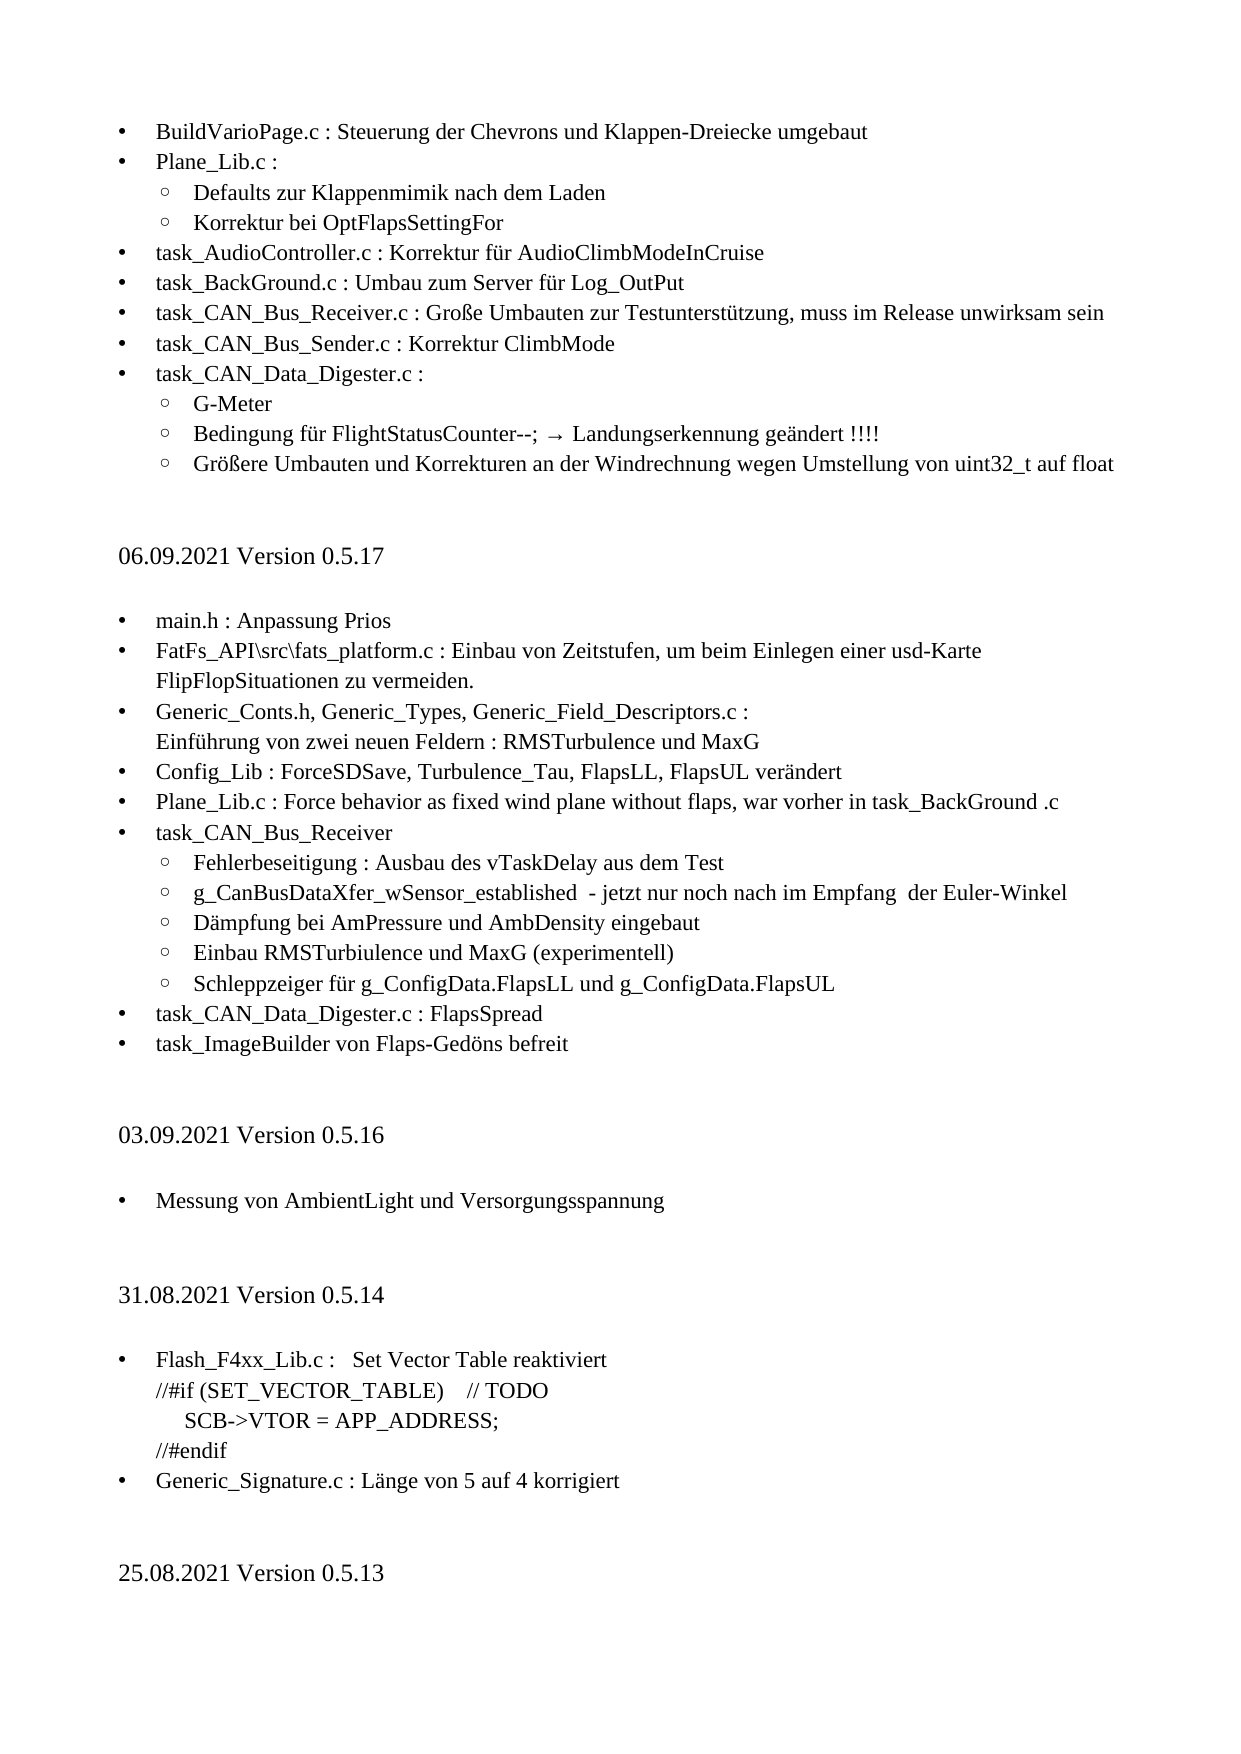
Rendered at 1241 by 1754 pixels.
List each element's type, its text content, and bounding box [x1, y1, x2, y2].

list g_CanBusDataXfer_wSensor_established - jetzt nur noch nach im Empfang der Euler-Winkel [156, 879, 1122, 905]
list Plane_Lib.c : Force behavior as fixed wind plane without flaps, war vorher in task_BackGround .c [118, 788, 1122, 815]
list Config_Lib : ForceSDSave, Turbulence_Tau, FlapsLL, FlapsUL verändert [118, 758, 1122, 784]
list Bedingung für FlightStatusCounter--; → Landungserkennung geändert !!!! [156, 420, 1122, 447]
list task_CAN_Bus_Receiver.c : Große Umbauten zur Testunterstützung, muss im Release unwirksam sein [118, 299, 1122, 326]
list Defaults zur Klappenmimik nach dem Laden [156, 178, 1122, 205]
list Flash_F4xx_Lib.c : Set Vector Table reaktiviert //#if (SET_VECTOR_TABLE) // TODO SCB->VTOR = APP_ADDRESS; //#endif [118, 1347, 1122, 1463]
list BuildVarioPage.c : Steuerung der Chevrons und Klappen-Dreiecke umgebaut [118, 118, 1122, 144]
list Fehlerbeseitigung : Ausbau des vTaskDelay aus dem Test [156, 849, 1122, 875]
list Generic_Conts.h, Generic_Types, Generic_Field_Descriptors.c : Einführung von zwei neuen Feldern : RMSTurbulence und MaxG [118, 698, 1122, 754]
list Messung von AmbientLight und Versorgungsspannung [118, 1187, 1122, 1276]
list main.h : Anpassung Prios [118, 607, 1122, 633]
list G-Meter [156, 390, 1122, 416]
text 25.08.2021 Version 0.5.13 [118, 1558, 1122, 1620]
text 03.09.2021 Version 0.5.16 [118, 1121, 1122, 1182]
list task_AudioController.c : Korrektur für AudioClimbModeInCruise [118, 239, 1122, 265]
list Generic_Signature.c : Länge von 5 auf 4 korrigiert [118, 1467, 1122, 1554]
list task_CAN_Data_Digester.c : [118, 360, 1122, 386]
list Einbau RMSTurbiulence und MaxG (experimentell) [156, 939, 1122, 966]
list task_CAN_Data_Digester.c : FlapsSpread [118, 1000, 1122, 1026]
list Schleppzeiger für g_ConfigData.FlapsLL und g_ConfigData.FlapsUL [156, 969, 1122, 996]
list Dämpfung bei AmPressure und AmbDensity eingebaut [156, 909, 1122, 936]
list task_ImageBuilder von Flaps-Gedöns befreit [118, 1030, 1122, 1056]
list task_CAN_Bus_Sender.c : Korrektur ClimbMode [118, 329, 1122, 356]
list Größere Umbauten und Korrekturen an der Windrechnung wegen Umstellung von uint32_t auf float [156, 450, 1122, 477]
text 06.09.2021 Version 0.5.17 [118, 541, 1122, 603]
list Korrektur bei OptFlapsSettingFor [156, 209, 1122, 235]
text 31.08.2021 Version 0.5.14 [118, 1281, 1122, 1342]
list FatFs_API\src\fats_platform.c : Einbau von Zeitstufen, um beim Einlegen einer usd-Karte FlipFlopSituationen zu vermeiden. [118, 637, 1122, 694]
list task_BackGround.c : Umbau zum Server für Log_OutPut [118, 269, 1122, 296]
list Plane_Lib.c : [118, 148, 1122, 175]
list task_CAN_Bus_Receiver [118, 818, 1122, 845]
